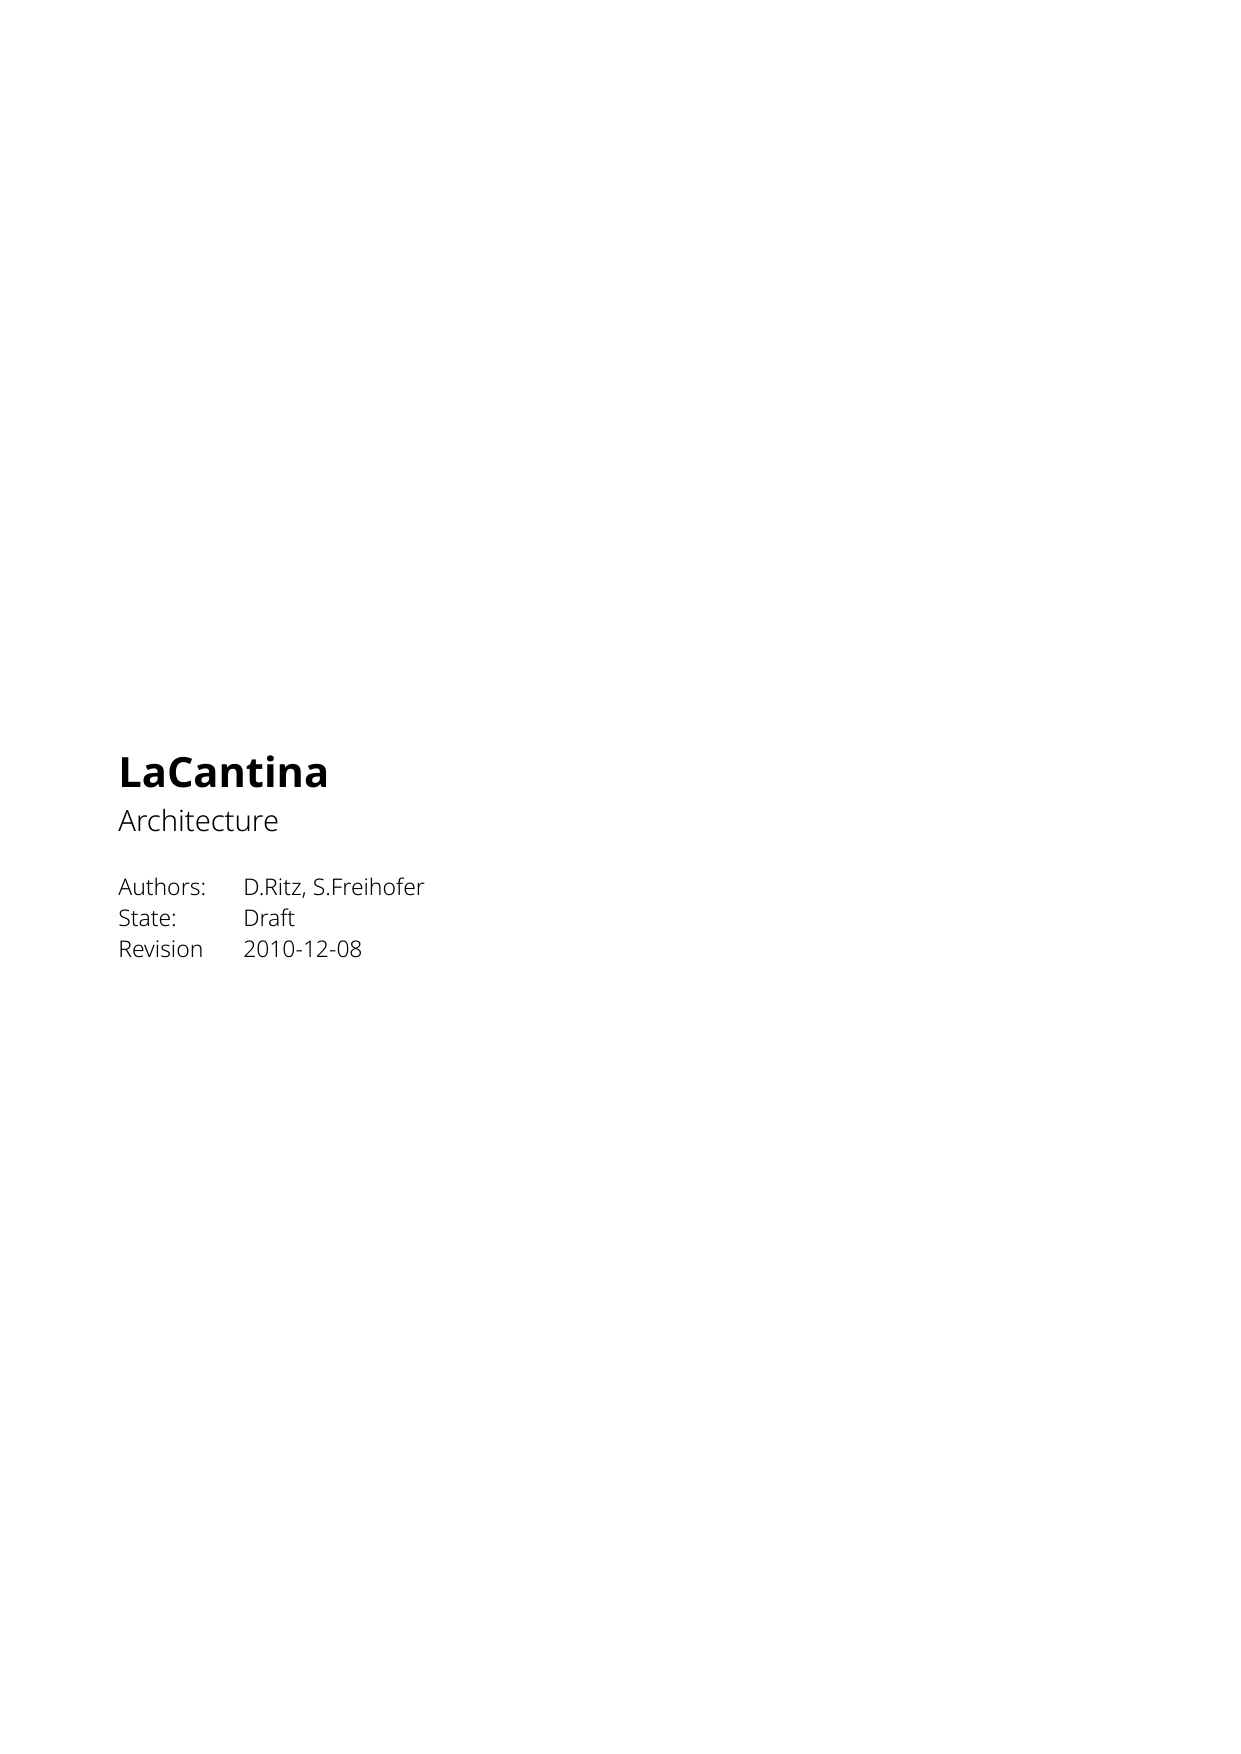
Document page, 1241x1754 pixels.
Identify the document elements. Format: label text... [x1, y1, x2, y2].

text Architecture [118, 800, 1122, 839]
text State: Draft [118, 902, 1122, 933]
text Authors: D.Ritz, S.Freihofer [118, 871, 1122, 902]
text Revision 2010-12-08 [118, 933, 1122, 964]
text LaCantina [118, 743, 1122, 800]
